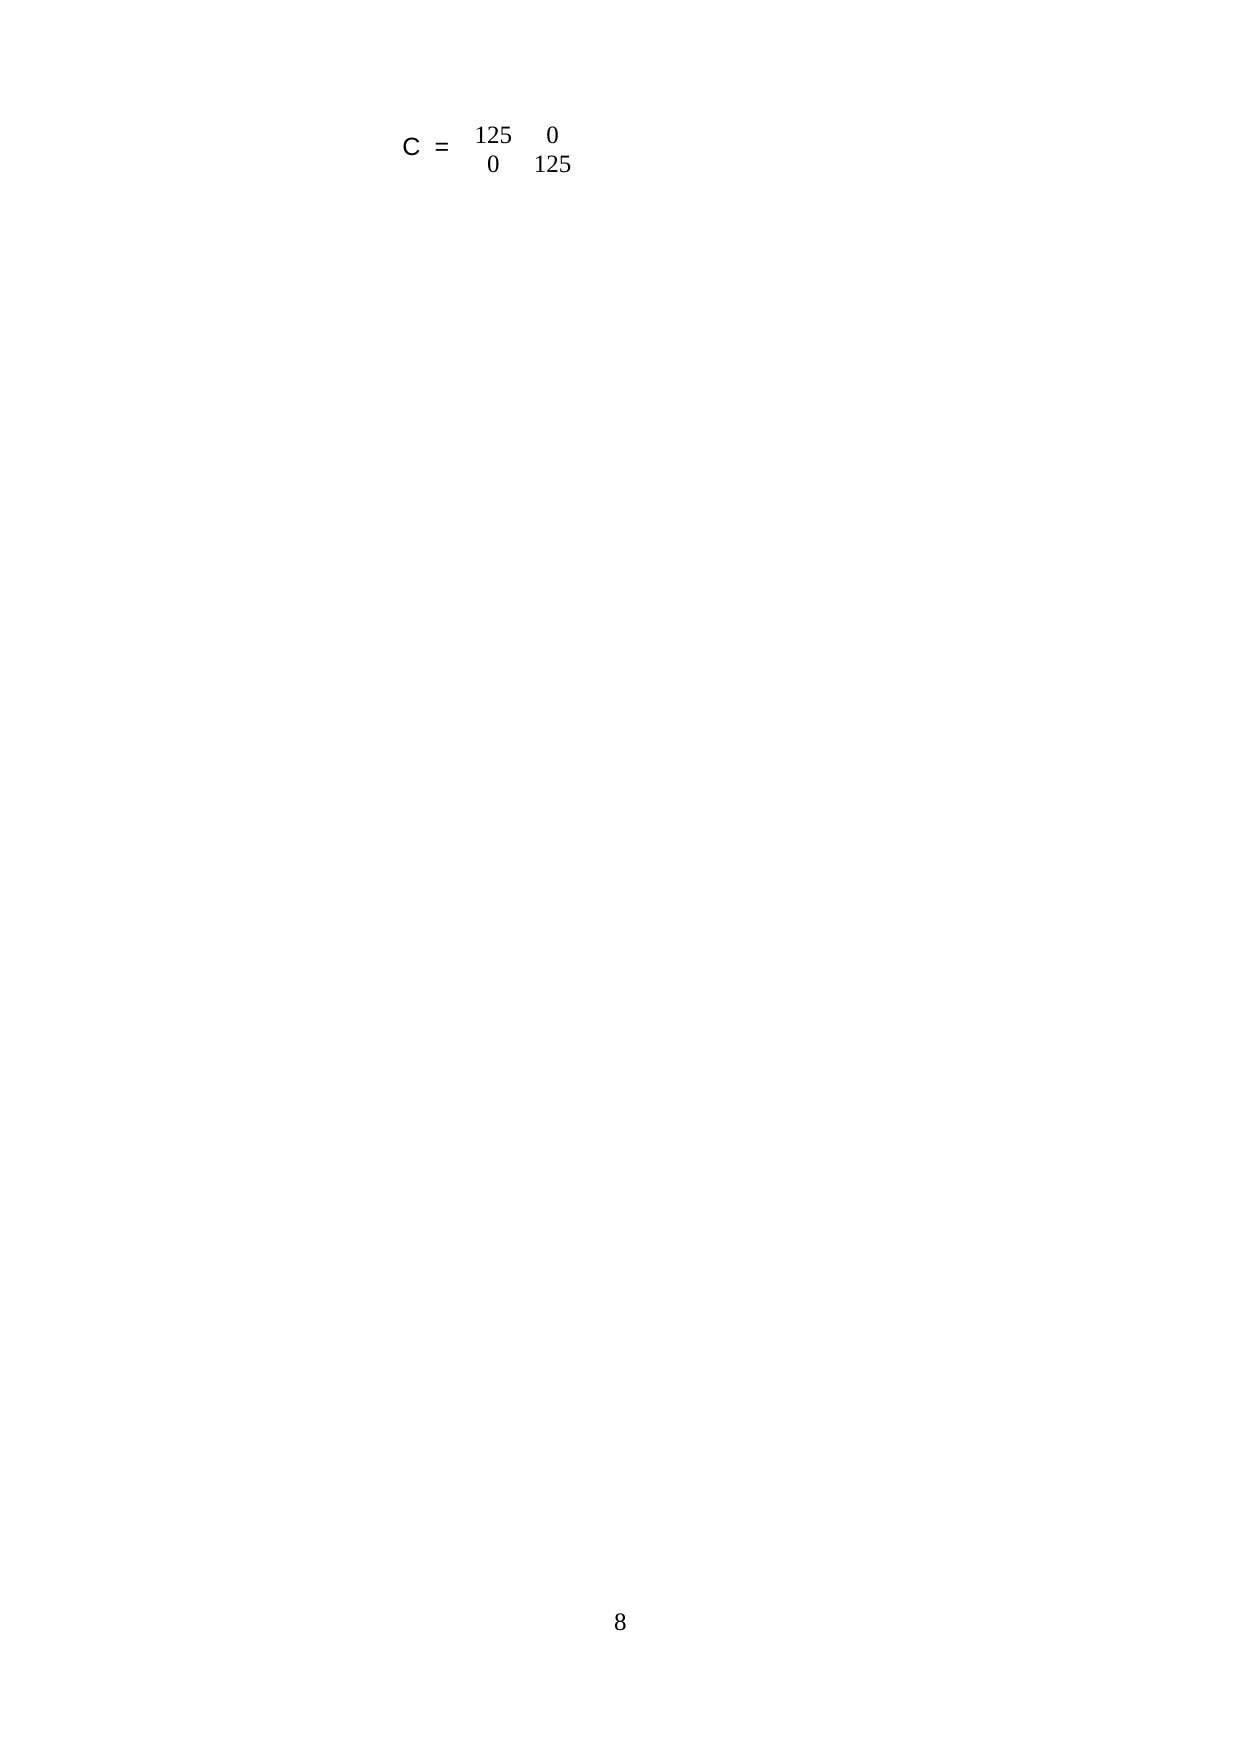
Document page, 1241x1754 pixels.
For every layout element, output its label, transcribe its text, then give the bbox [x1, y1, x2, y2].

text C = [118, 118, 1122, 178]
